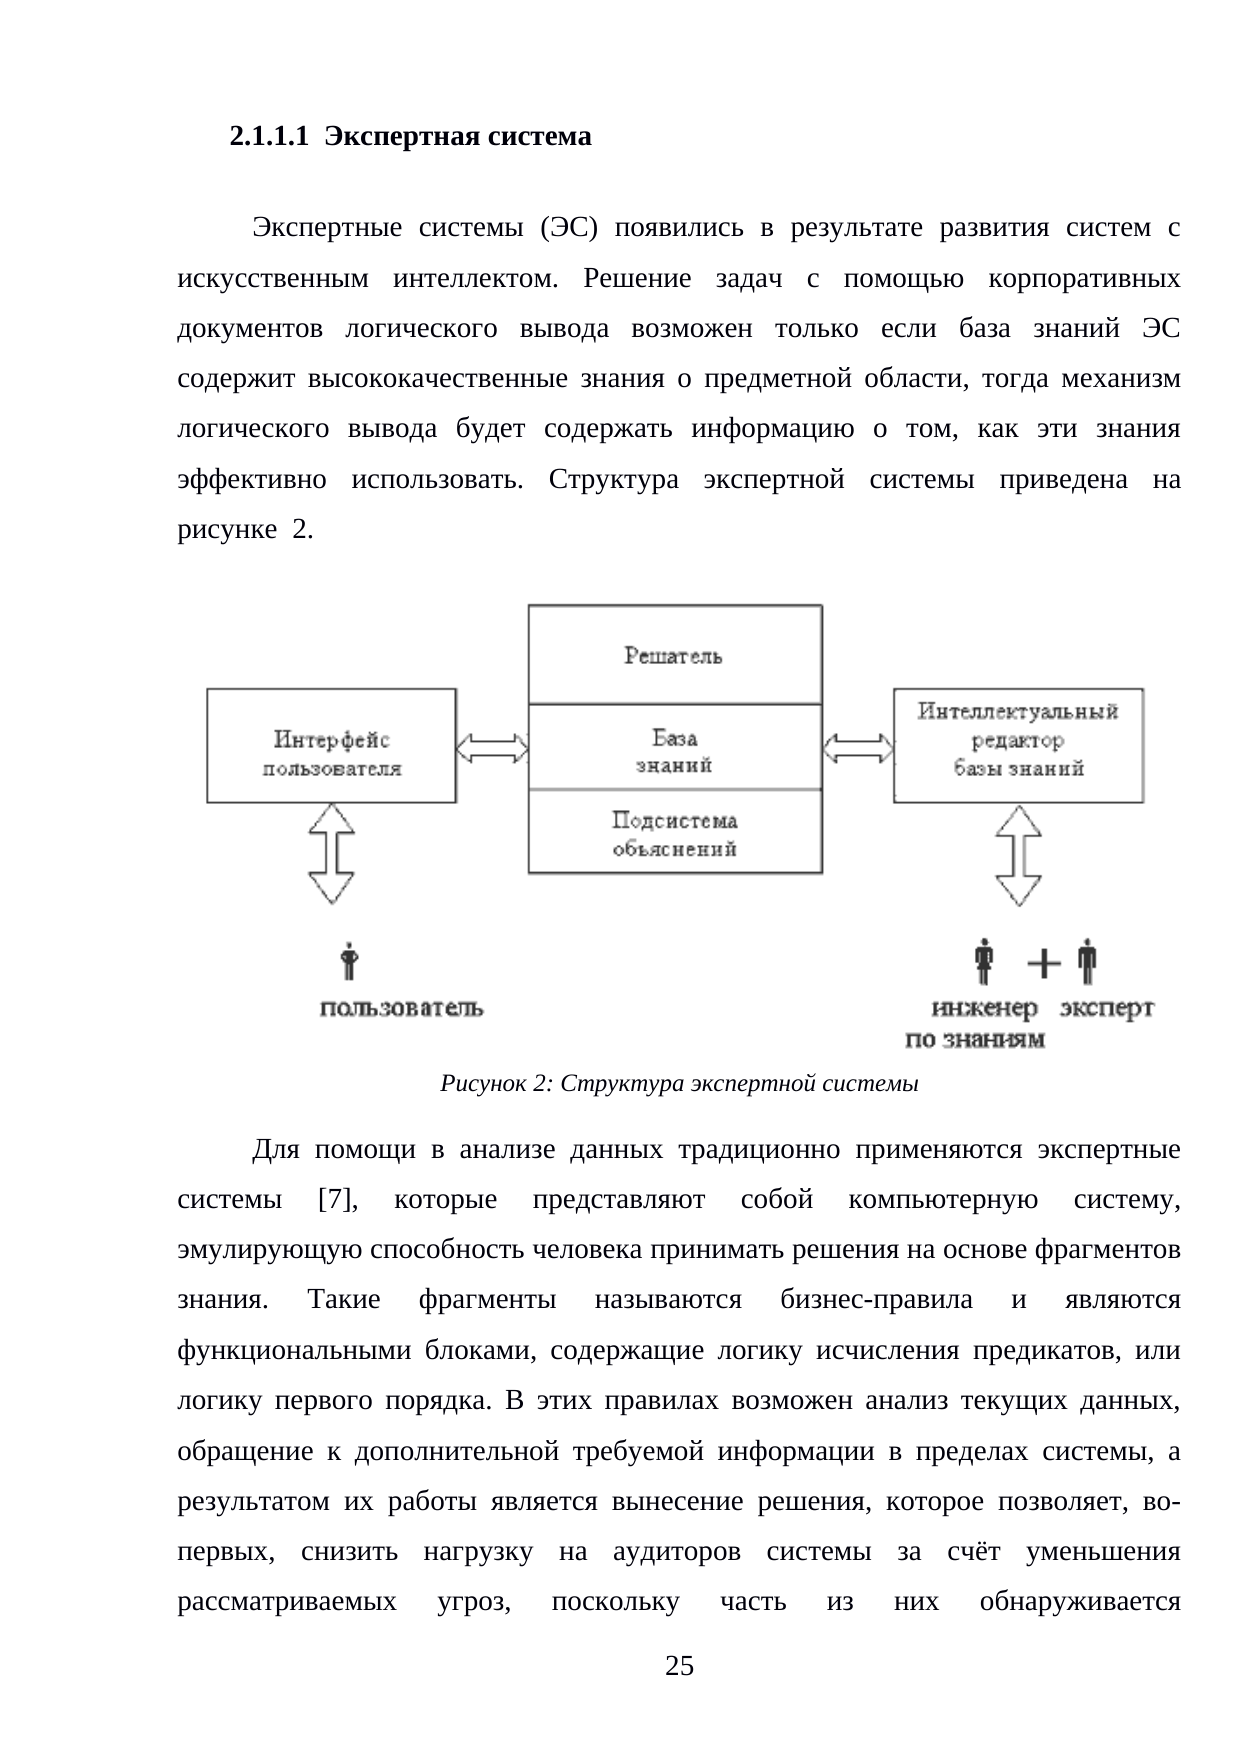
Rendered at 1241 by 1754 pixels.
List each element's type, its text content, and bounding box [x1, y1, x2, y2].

picture [198, 574, 1160, 1061]
subtitle Экспертная система [222, 118, 1182, 152]
text Экспертные системы (ЭС) появились в результате развития систем с искусственным интеллектом. Решение задач с помощью корпоративных документов логического вывода возможен только если база знаний ЭС содержит высококачественные знания о предметной области, тогда механизм логического вывода будет содержать информацию о том, как эти знания эффективно использовать. Структура экспертной системы приведена на рисунке 2. [177, 209, 1182, 545]
text Для помощи в анализе данных традиционно применяются экспертные системы [7], которые представляют собой компьютерную систему, эмулирующую способность человека принимать решения на основе фрагментов знания. Такие фрагменты называются бизнес-правила и являются функциональными блоками, содержащие логику исчисления предикатов, или логику первого порядка. В этих правилах возможен анализ текущих данных, обращение к дополнительной требуемой информации в пределах системы, а результатом их работы является вынесение решения, которое позволяет, во-первых, снизить нагрузку на аудиторов системы за счёт уменьшения рассматриваемых угроз, поскольку часть из них обнаруживается [177, 562, 1182, 1617]
text Рисунок 2: Структура экспертной системы [199, 1061, 1160, 1097]
